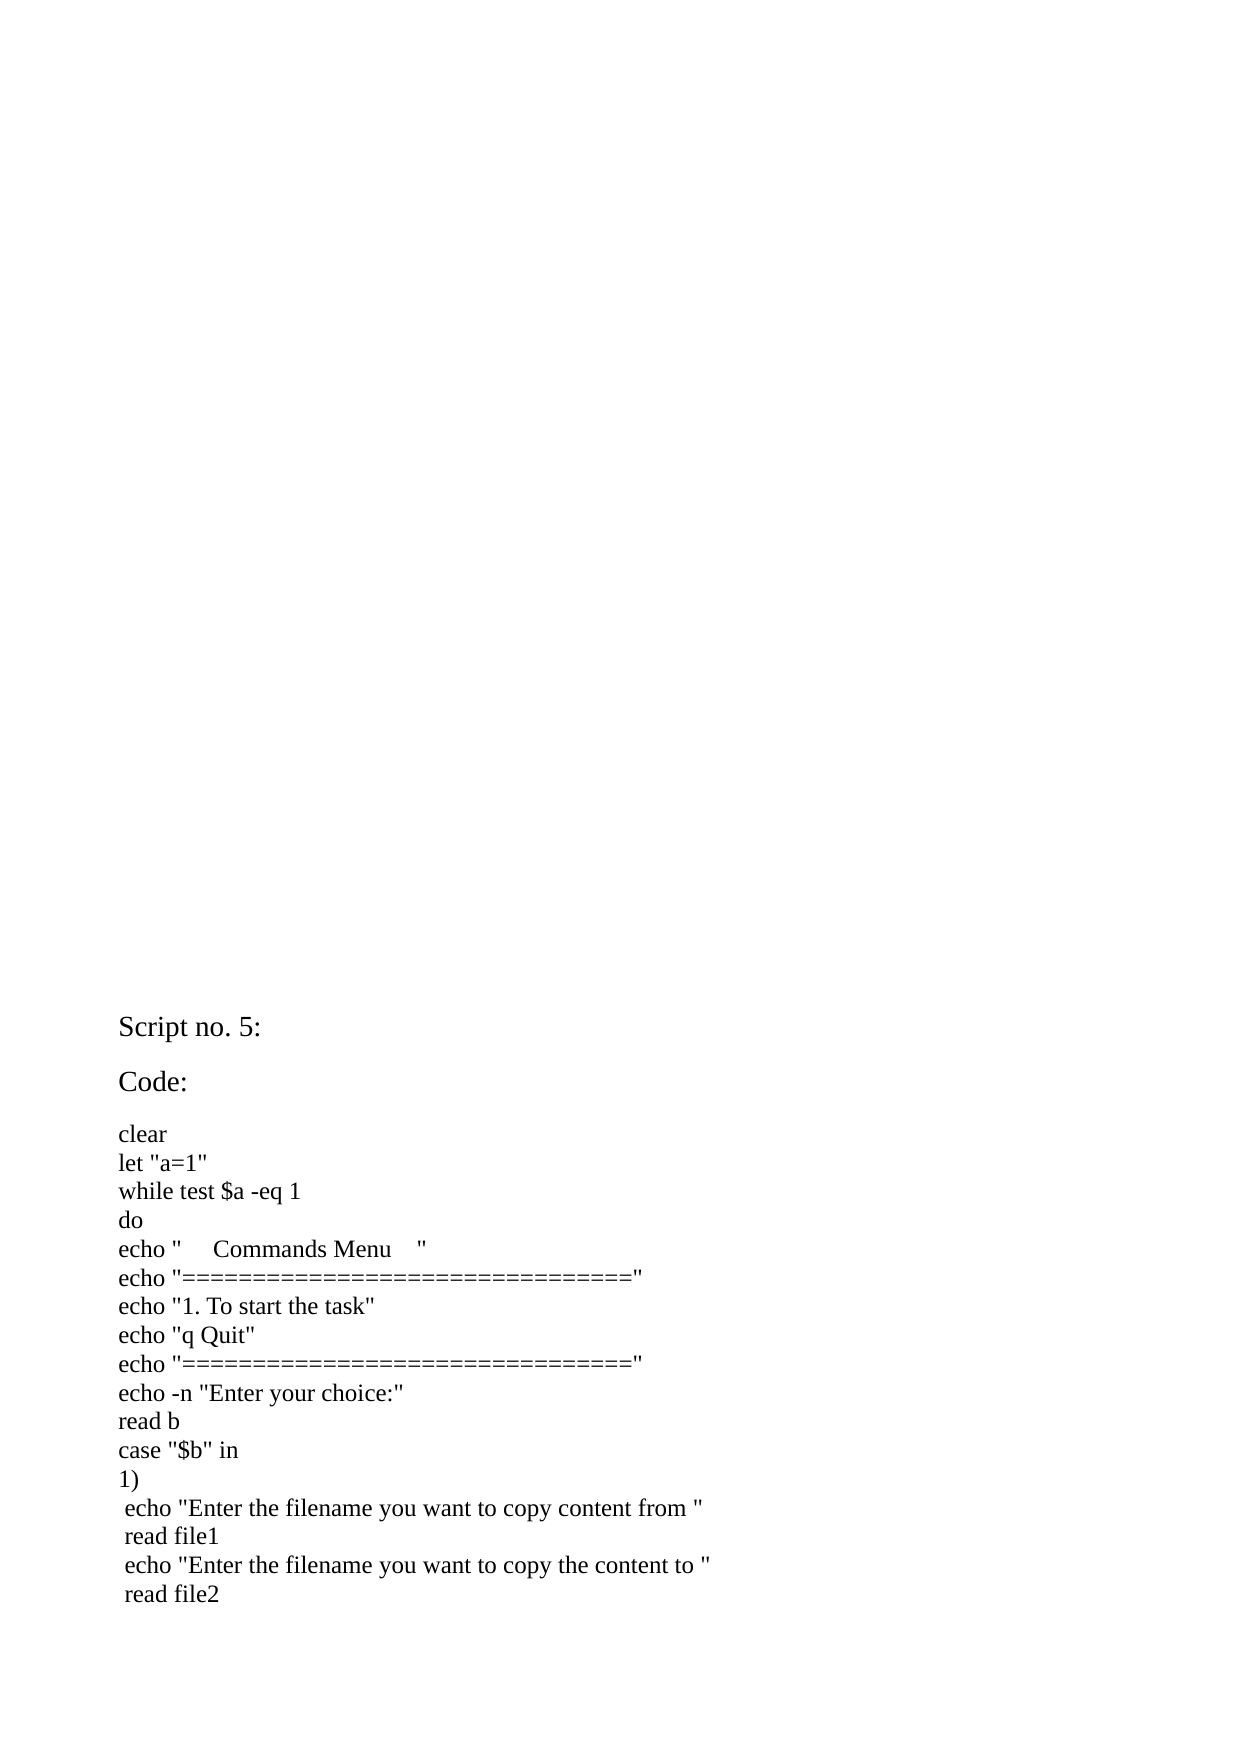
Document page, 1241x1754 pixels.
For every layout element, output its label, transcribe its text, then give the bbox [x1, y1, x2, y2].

text read b [118, 1406, 1122, 1435]
text echo "q Quit" [118, 1320, 1122, 1349]
text do [118, 1205, 1122, 1234]
text Script no. 5: [118, 1009, 1122, 1043]
text case "$b" in [118, 1435, 1122, 1464]
text let "a=1" [118, 1148, 1122, 1176]
text echo "Enter the filename you want to copy content from " [118, 1493, 1122, 1521]
text while test $a -eq 1 [118, 1176, 1122, 1205]
text echo "1. To start the task" [118, 1291, 1122, 1320]
text read file1 [118, 1521, 1122, 1550]
text echo "================================" [118, 1263, 1122, 1291]
text 1) [118, 1464, 1122, 1493]
text echo " Commands Menu " [118, 1234, 1122, 1263]
text echo -n "Enter your choice:" [118, 1378, 1122, 1406]
text echo "================================" [118, 1349, 1122, 1378]
text Code: [118, 1064, 1122, 1098]
text read file2 [118, 1579, 1122, 1608]
text clear [118, 1119, 1122, 1148]
text echo "Enter the filename you want to copy the content to " [118, 1550, 1122, 1579]
